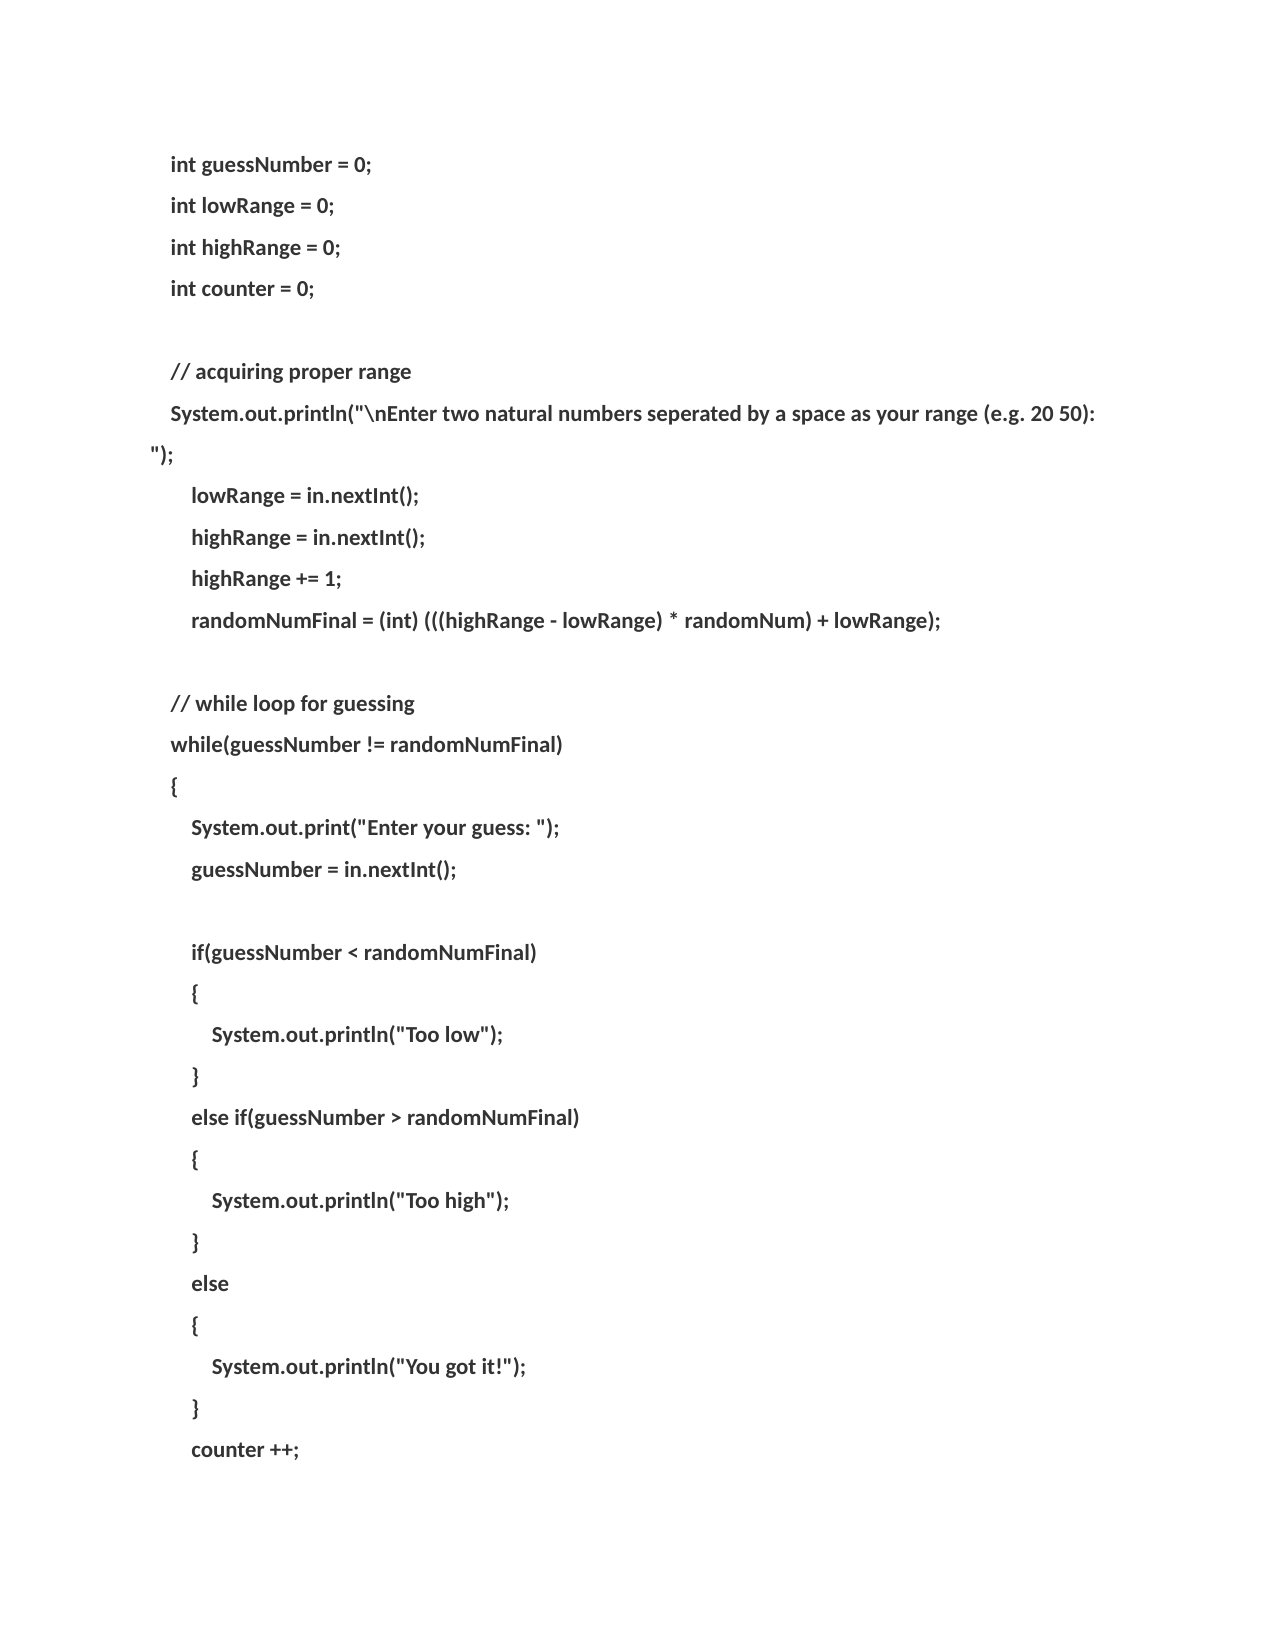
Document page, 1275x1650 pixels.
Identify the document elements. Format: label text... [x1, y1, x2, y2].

text highRange += 1; [150, 564, 1125, 593]
text guessNumber = in.nextInt(); [150, 855, 1125, 883]
text System.out.println("Too low"); [150, 1021, 1125, 1049]
text System.out.println("Too high"); [150, 1186, 1125, 1214]
text randomNumFinal = (int) (((highRange - lowRange) * randomNum) + lowRange); [150, 606, 1125, 634]
text int counter = 0; [150, 274, 1125, 302]
text System.out.println("\nEnter two natural numbers seperated by a space as your range (e.g. 20 50): "); [150, 399, 1125, 468]
text } [150, 1228, 1125, 1256]
text // while loop for guessing [150, 689, 1125, 717]
text { [150, 1311, 1125, 1339]
text if(guessNumber < randomNumFinal) [150, 938, 1125, 966]
text lowRange = in.nextInt(); [150, 482, 1125, 510]
text // acquiring proper range [150, 357, 1125, 385]
text else if(guessNumber > randomNumFinal) [150, 1103, 1125, 1132]
text counter ++; [150, 1435, 1125, 1463]
text } [150, 1394, 1125, 1422]
text } [150, 1062, 1125, 1090]
text else [150, 1269, 1125, 1297]
text System.out.println("You got it!"); [150, 1352, 1125, 1380]
text while(guessNumber != randomNumFinal) [150, 730, 1125, 758]
text { [150, 979, 1125, 1007]
text highRange = in.nextInt(); [150, 523, 1125, 551]
text int guessNumber = 0; [150, 150, 1125, 178]
text int highRange = 0; [150, 233, 1125, 261]
text { [150, 772, 1125, 800]
text System.out.print("Enter your guess: "); [150, 813, 1125, 841]
text int lowRange = 0; [150, 191, 1125, 219]
text { [150, 1145, 1125, 1173]
